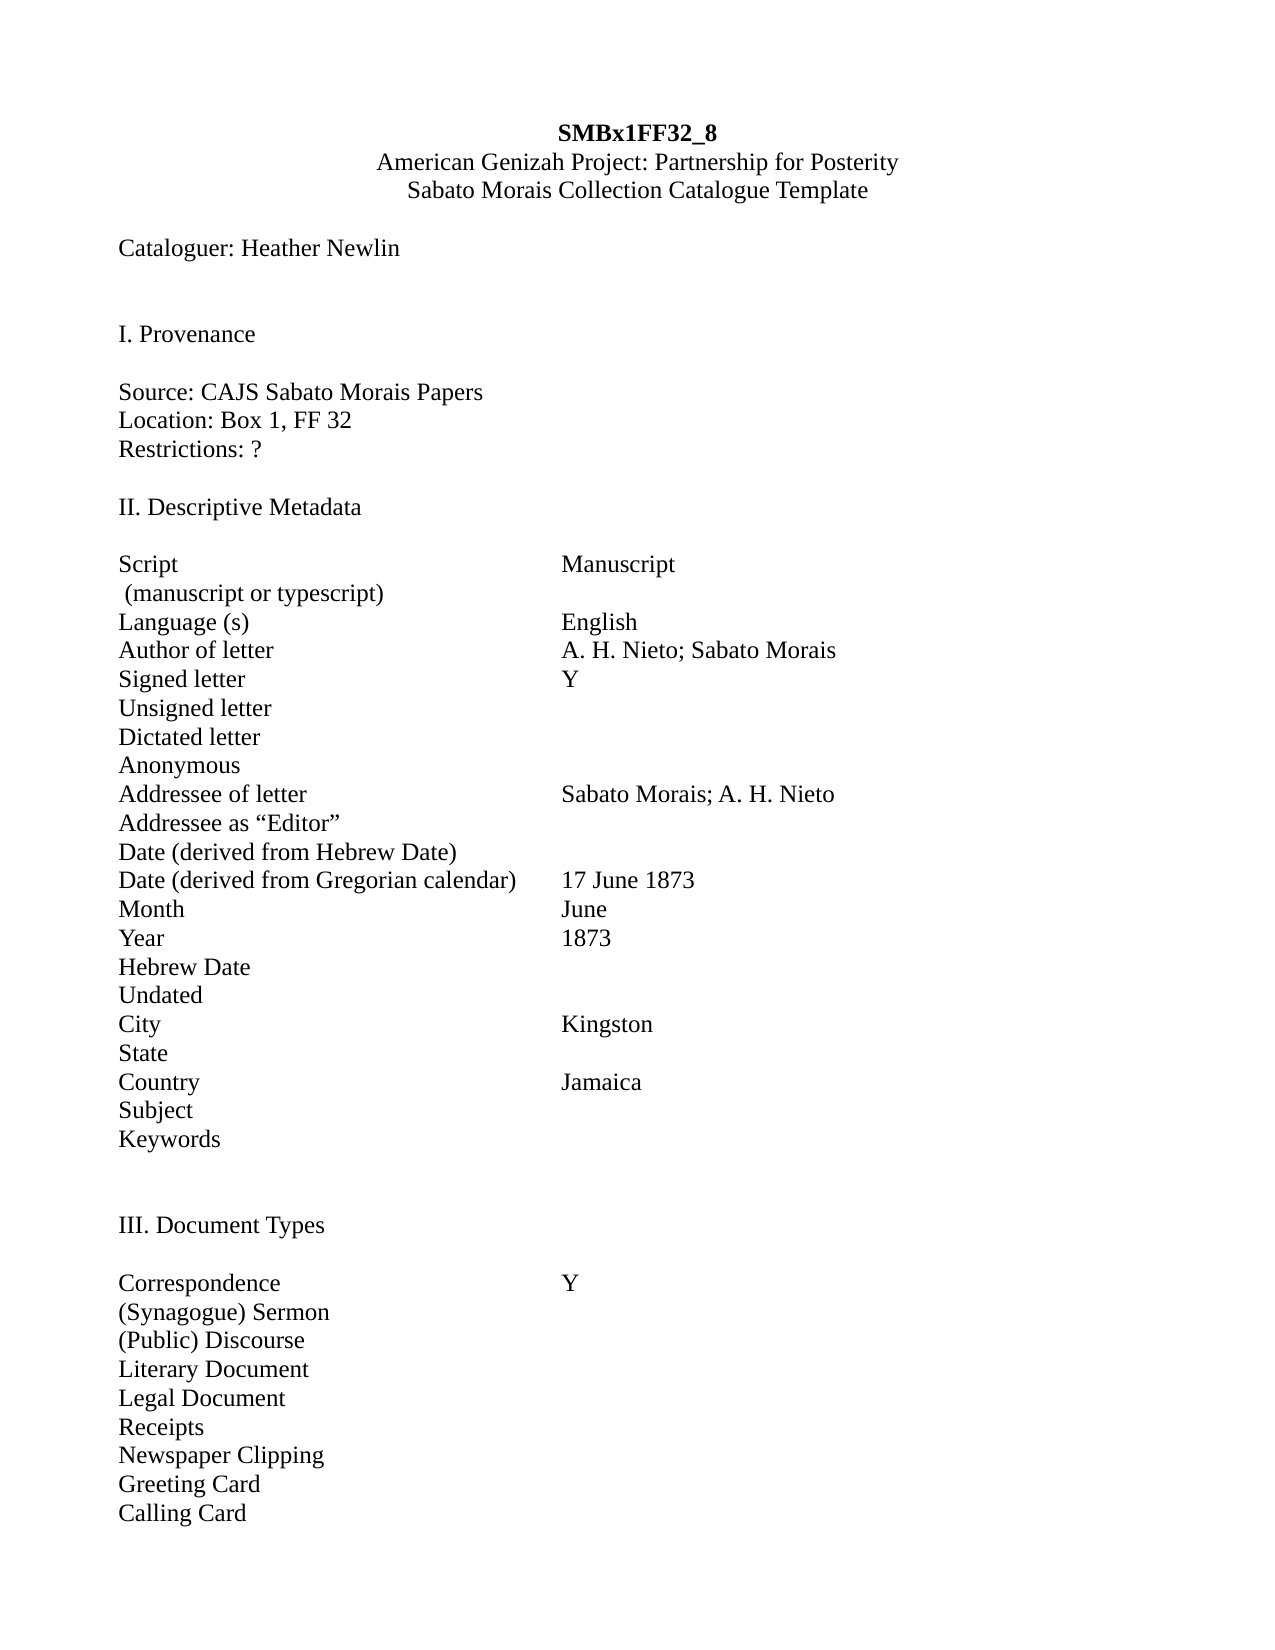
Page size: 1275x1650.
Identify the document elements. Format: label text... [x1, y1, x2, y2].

text Subject [118, 1096, 1157, 1124]
text Greeting Card [118, 1469, 1157, 1498]
text Newspaper Clipping [118, 1441, 1157, 1469]
text (manuscript or typescript) [118, 578, 1157, 607]
text II. Descriptive Metadata [118, 492, 1157, 521]
text Month June [118, 894, 1157, 923]
text SMBx1FF32_8 [118, 118, 1157, 147]
text I. Provenance [118, 319, 1157, 348]
text Anonymous [118, 751, 1157, 779]
text Country Jamaica [118, 1067, 1157, 1096]
text Year 1873 [118, 923, 1157, 952]
text Undated [118, 981, 1157, 1009]
text Date (derived from Gregorian calendar) 17 June 1873 [118, 866, 1157, 894]
text Addressee as “Editor” [118, 808, 1157, 837]
text (Public) Discourse [118, 1326, 1157, 1354]
text Restrictions: ? [118, 434, 1157, 463]
text Source: CAJS Sabato Morais Papers [118, 377, 1157, 406]
text Cataloguer: Heather Newlin [118, 233, 1157, 262]
text Calling Card [118, 1498, 1157, 1527]
text Script Manuscript [118, 549, 1157, 578]
text Hebrew Date [118, 952, 1157, 981]
text Dictated letter [118, 722, 1157, 751]
text Unsigned letter [118, 693, 1157, 722]
text (Synagogue) Sermon [118, 1297, 1157, 1326]
text Correspondence Y [118, 1268, 1157, 1297]
text Signed letter Y [118, 664, 1157, 693]
text III. Document Types [118, 1211, 1157, 1239]
text Date (derived from Hebrew Date) [118, 837, 1157, 866]
text Legal Document [118, 1383, 1157, 1412]
text Keywords [118, 1124, 1157, 1153]
text American Genizah Project: Partnership for Posterity [118, 147, 1157, 176]
text City Kingston [118, 1009, 1157, 1038]
text Literary Document [118, 1354, 1157, 1383]
text Addressee of letter Sabato Morais; A. H. Nieto [118, 779, 1157, 808]
text Language (s) English [118, 607, 1157, 636]
text Author of letter A. H. Nieto; Sabato Morais [118, 636, 1157, 664]
text Sabato Morais Collection Catalogue Template [118, 176, 1157, 204]
text State [118, 1038, 1157, 1067]
text Location: Box 1, FF 32 [118, 406, 1157, 434]
text Receipts [118, 1412, 1157, 1441]
